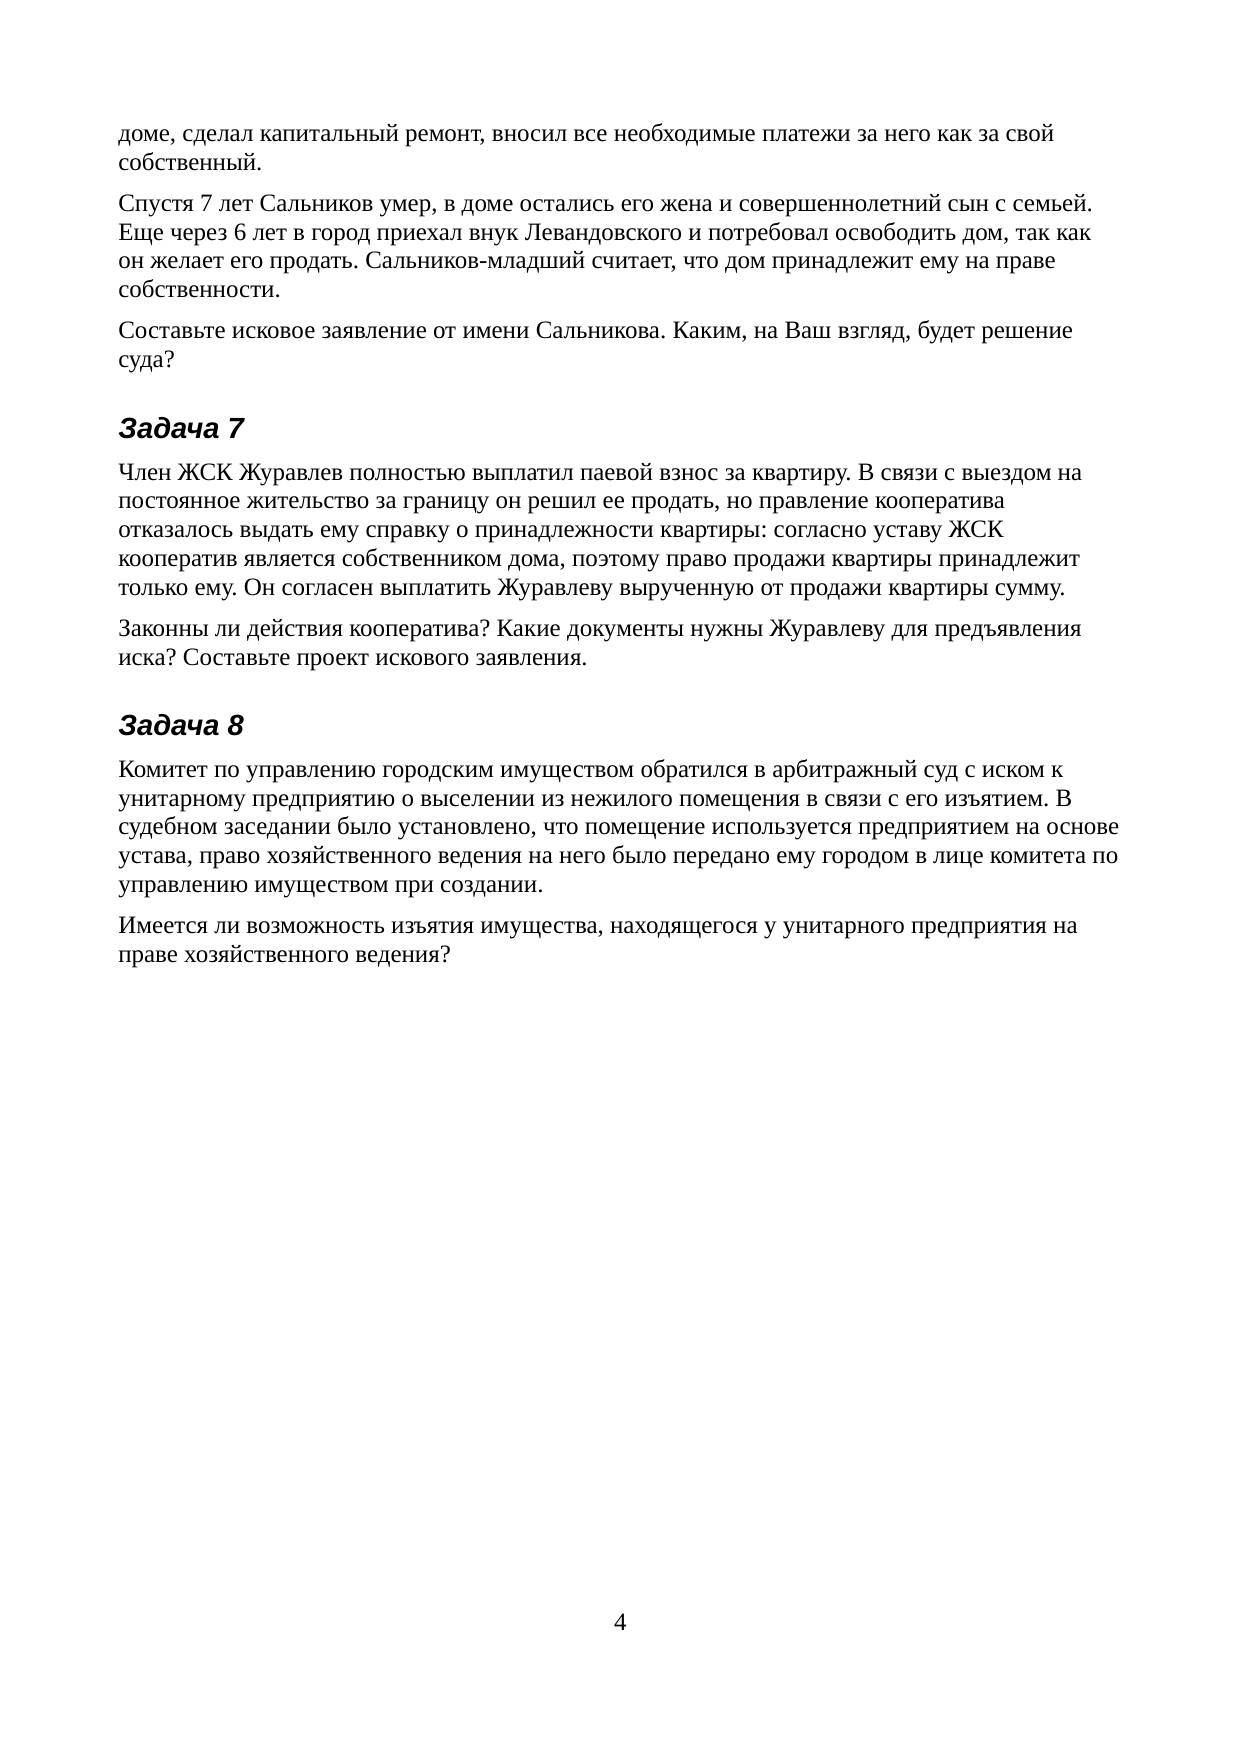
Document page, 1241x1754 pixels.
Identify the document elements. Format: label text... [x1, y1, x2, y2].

subtitle Задача 7 [118, 411, 1122, 444]
text Законны ли действия кооператива? Какие документы нужны Журавлеву для предъявления иска? Составьте проект искового заявления. [118, 613, 1122, 670]
text Составьте исковое заявление от имени Сальникова. Каким, на Ваш взгляд, будет решение суда? [118, 316, 1122, 373]
text Имеется ли возможность изъятия имущества, находящегося у унитарного предприятия на праве хозяйственного ведения? [118, 910, 1122, 968]
text Комитет по управлению городским имуществом обратился в арбитражный суд с иском к унитарному предприятию о выселении из нежилого помещения в связи с его изъятием. В судебном заседании было установлено, что помещение используется предприятием на основе устава, право хозяйственного ведения на него было передано ему городом в лице комитета по управлению имуществом при создании. [118, 754, 1122, 898]
subtitle Задача 8 [118, 708, 1122, 741]
text Спустя 7 лет Сальников умер, в доме остались его жена и совершеннолетний сын с семьей. Еще через 6 лет в город приехал внук Левандовского и потребовал освободить дом, так как он желает его продать. Сальников-младший считает, что дом принадлежит ему на праве собственности. [118, 188, 1122, 303]
text Член ЖСК Журавлев полностью выплатил паевой взнос за квартиру. В связи с выездом на постоянное жительство за границу он решил ее продать, но правление кооператива отказалось выдать ему справку о принадлежности квартиры: согласно уставу ЖСК кооператив является собственником дома, поэтому право продажи квартиры принадлежит только ему. Он согласен выплатить Журавлеву вырученную от продажи квартиры сумму. [118, 457, 1122, 600]
text доме, сделал капитальный ремонт, вносил все необходимые платежи за него как за свой собственный. [118, 118, 1122, 176]
